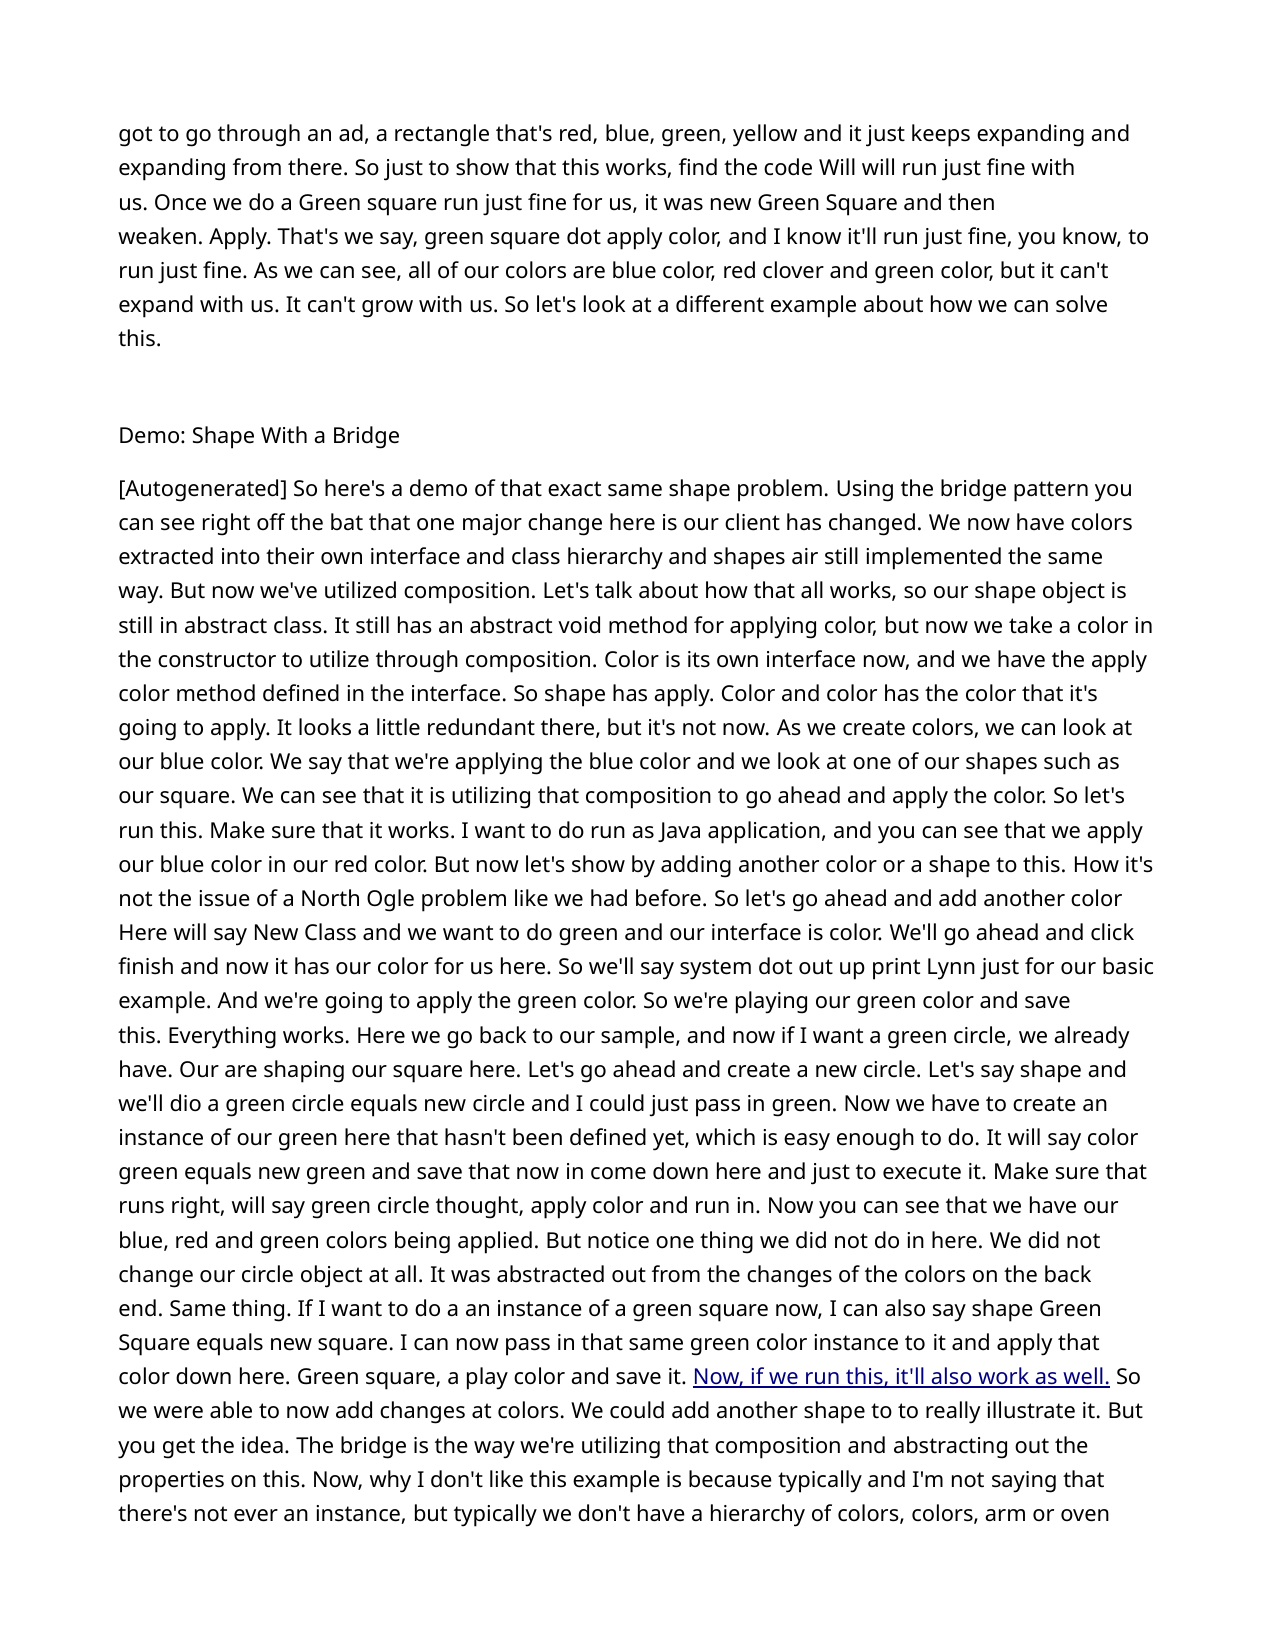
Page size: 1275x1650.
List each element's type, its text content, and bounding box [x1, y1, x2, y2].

subtitle Demo: Shape With a Bridge [118, 420, 1157, 449]
text got to go through an ad, a rectangle that's red, blue, green, yellow and it just keeps expanding and expanding from there. So just to show that this works, find the code Will will run just fine with us. Once we do a Green square run just fine for us, it was new Green Square and then weaken. Apply. That's we say, green square dot apply color, and I know it'll run just fine, you know, to run just fine. As we can see, all of our colors are blue color, red clover and green color, but it can't expand with us. It can't grow with us. So let's look at a different example about how we can solve this. [118, 118, 1157, 353]
text [Autogenerated] So here's a demo of that exact same shape problem. Using the bridge pattern you can see right off the bat that one major change here is our client has changed. We now have colors extracted into their own interface and class hierarchy and shapes air still implemented the same way. But now we've utilized composition. Let's talk about how that all works, so our shape object is still in abstract class. It still has an abstract void method for applying color, but now we take a color in the constructor to utilize through composition. Color is its own interface now, and we have the apply color method defined in the interface. So shape has apply. Color and color has the color that it's going to apply. It looks a little redundant there, but it's not now. As we create colors, we can look at our blue color. We say that we're applying the blue color and we look at one of our shapes such as our square. We can see that it is utilizing that composition to go ahead and apply the color. So let's run this. Make sure that it works. I want to do run as Java application, and you can see that we apply our blue color in our red color. But now let's show by adding another color or a shape to this. How it's not the issue of a North Ogle problem like we had before. So let's go ahead and add another color Here will say New Class and we want to do green and our interface is color. We'll go ahead and click finish and now it has our color for us here. So we'll say system dot out up print Lynn just for our basic example. And we're going to apply the green color. So we're playing our green color and save this. Everything works. Here we go back to our sample, and now if I want a green circle, we already have. Our are shaping our square here. Let's go ahead and create a new circle. Let's say shape and we'll dio a green circle equals new circle and I could just pass in green. Now we have to create an instance of our green here that hasn't been defined yet, which is easy enough to do. It will say color green equals new green and save that now in come down here and just to execute it. Make sure that runs right, will say green circle thought, apply color and run in. Now you can see that we have our blue, red and green colors being applied. But notice one thing we did not do in here. We did not change our circle object at all. It was abstracted out from the changes of the colors on the back end. Same thing. If I want to do a an instance of a green square now, I can also say shape Green Square equals new square. I can now pass in that same green color instance to it and apply that color down here. Green square, a play color and save it. Now, if we run this, it'll also work as well. So we were able to now add changes at colors. We could add another shape to to really illustrate it. But you get the idea. The bridge is the way we're utilizing that composition and abstracting out the properties on this. Now, why I don't like this example is because typically and I'm not saying that there's not ever an instance, but typically we don't have a hierarchy of colors, colors, arm or oven [118, 473, 1157, 1528]
